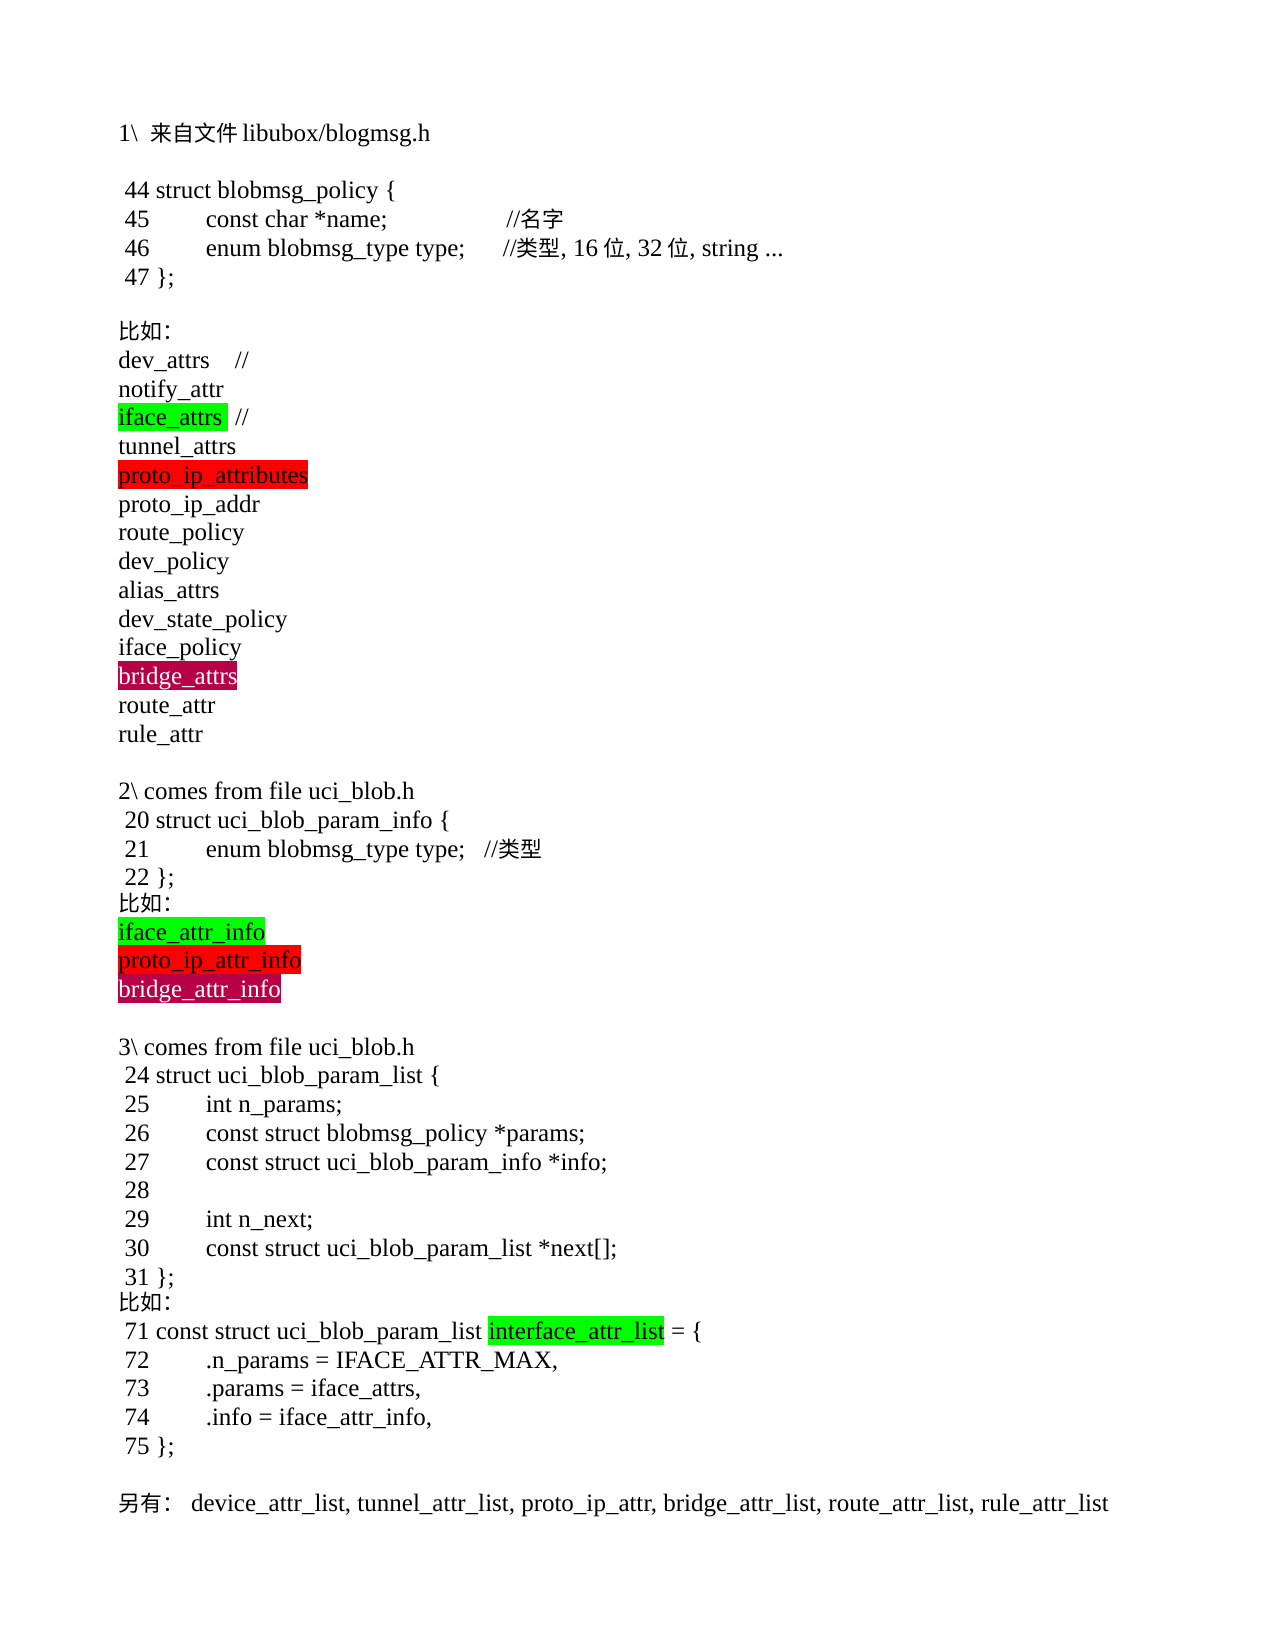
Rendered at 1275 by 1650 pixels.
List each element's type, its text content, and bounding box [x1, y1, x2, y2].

text dev_attrs // [118, 345, 1157, 374]
text dev_state_policy [118, 604, 1157, 632]
text 27 const struct uci_blob_param_info *info; [118, 1147, 1157, 1175]
text route_attr [118, 690, 1157, 719]
text proto_ip_attributes [118, 460, 1157, 489]
text 31 }; [118, 1262, 1157, 1290]
text notify_attr [118, 374, 1157, 402]
text 22 }; [118, 862, 1157, 891]
text iface_attrs // [118, 402, 1157, 431]
text 比如： [118, 319, 1157, 345]
text iface_policy [118, 632, 1157, 661]
text 46 enum blobmsg_type type; //类型, 16位, 32位, string ... [118, 233, 1157, 262]
text alias_attrs [118, 575, 1157, 604]
text proto_ip_attr_info [118, 945, 1157, 974]
text rule_attr [118, 719, 1157, 747]
text 28 [118, 1175, 1157, 1204]
text bridge_attrs [118, 661, 1157, 690]
text 比如： [118, 1290, 1157, 1316]
text 比如： [118, 891, 1157, 917]
text 75 }; [118, 1431, 1157, 1460]
text 3\ comes from file uci_blob.h [118, 1032, 1157, 1060]
text bridge_attr_info [118, 974, 1157, 1003]
text 21 enum blobmsg_type type; //类型 [118, 834, 1157, 862]
text 73 .params = iface_attrs, [118, 1373, 1157, 1402]
text 1\ 来自文件libubox/blogmsg.h [118, 118, 1157, 147]
text 25 int n_params; [118, 1089, 1157, 1118]
text tunnel_attrs [118, 431, 1157, 460]
text 26 const struct blobmsg_policy *params; [118, 1118, 1157, 1147]
text 72 .n_params = IFACE_ATTR_MAX, [118, 1345, 1157, 1373]
text 71 const struct uci_blob_param_list interface_attr_list = { [118, 1316, 1157, 1345]
text proto_ip_addr [118, 489, 1157, 517]
text 30 const struct uci_blob_param_list *next[]; [118, 1233, 1157, 1262]
text 29 int n_next; [118, 1204, 1157, 1233]
text 45 const char *name; //名字 [118, 204, 1157, 233]
text 20 struct uci_blob_param_info { [118, 805, 1157, 834]
text 44 struct blobmsg_policy { [118, 176, 1157, 204]
text route_policy [118, 517, 1157, 546]
text 74 .info = iface_attr_info, [118, 1402, 1157, 1431]
text iface_attr_info [118, 917, 1157, 945]
text 24 struct uci_blob_param_list { [118, 1060, 1157, 1089]
text dev_policy [118, 546, 1157, 575]
text 47 }; [118, 262, 1157, 291]
text 另有： device_attr_list, tunnel_attr_list, proto_ip_attr, bridge_attr_list, route_attr_list, rule_attr_list [118, 1488, 1157, 1517]
text 2\ comes from file uci_blob.h [118, 776, 1157, 805]
